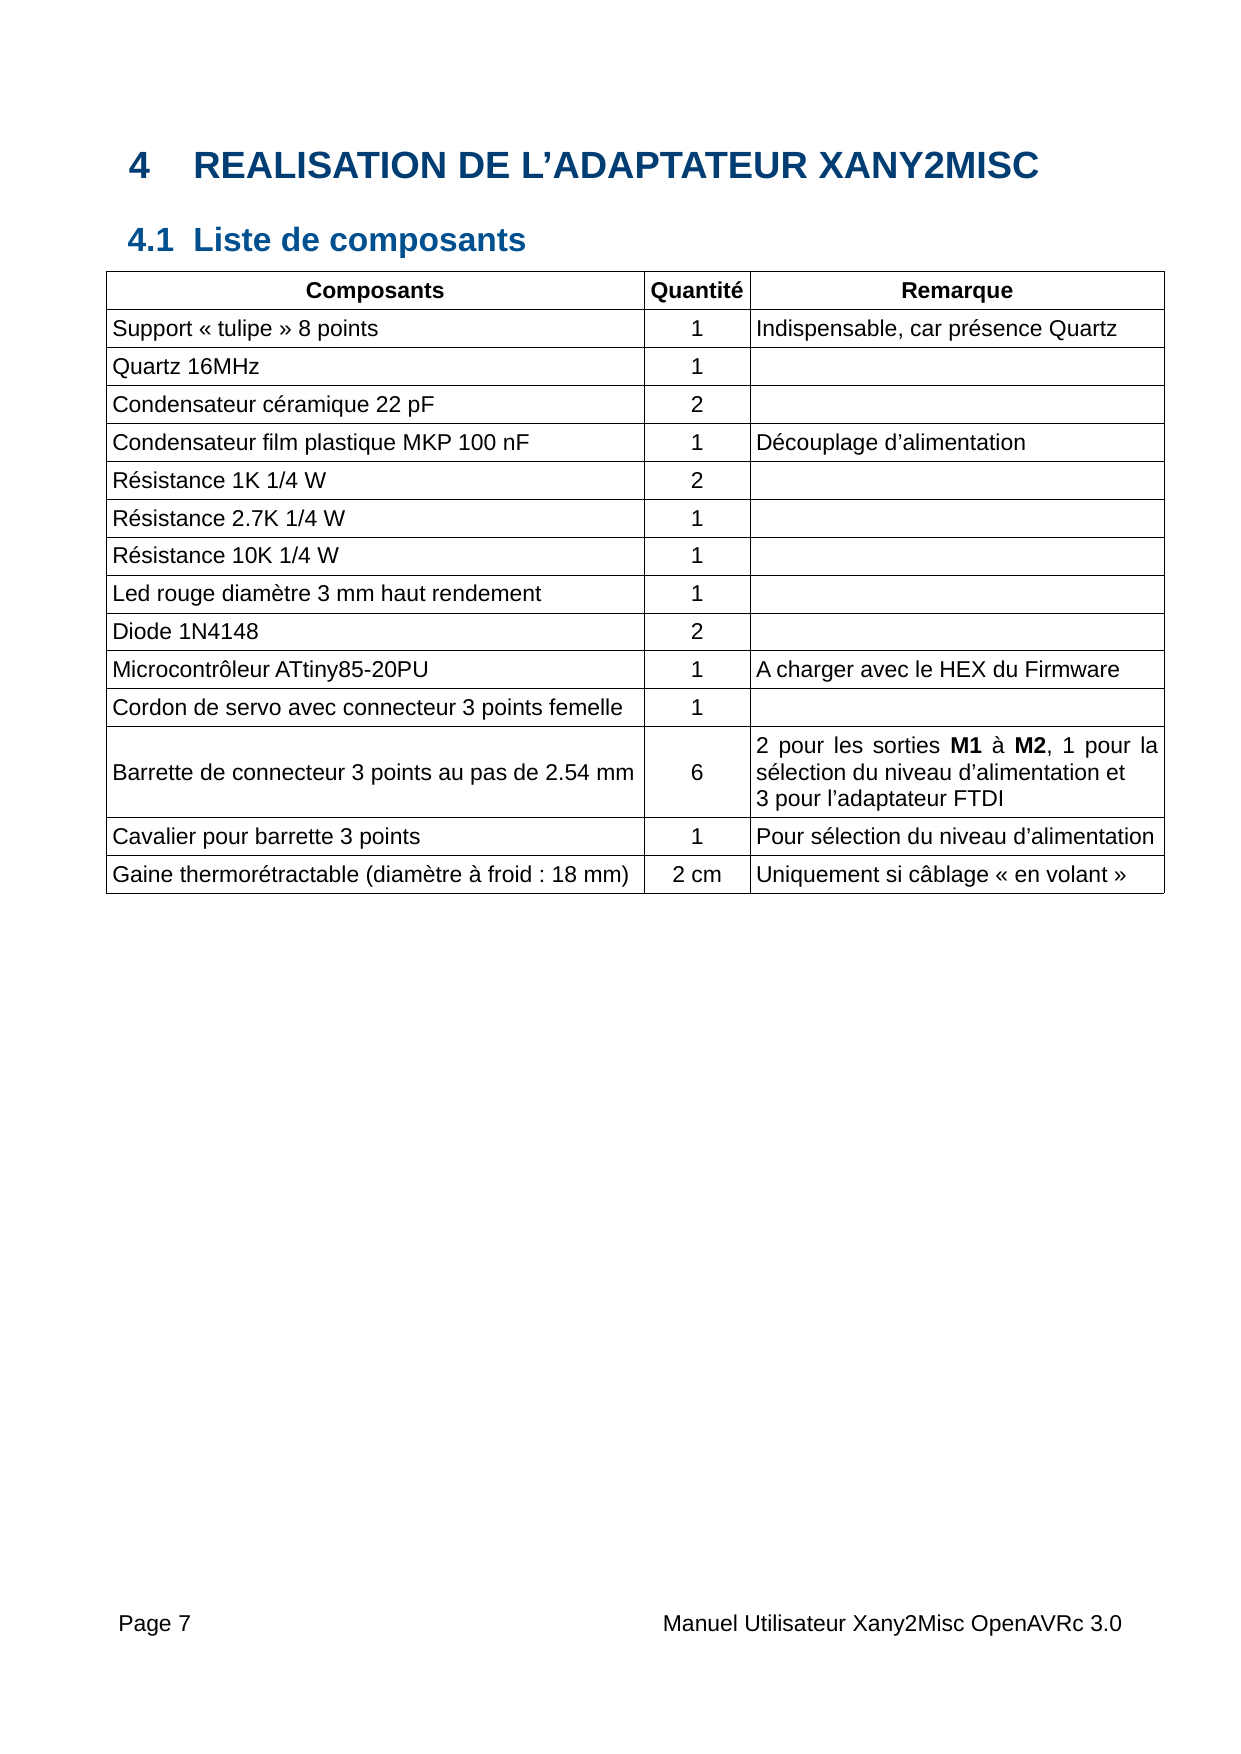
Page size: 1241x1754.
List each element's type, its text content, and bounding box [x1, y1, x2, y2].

table_cell 1 [645, 689, 750, 726]
table_cell [751, 348, 1164, 385]
table_cell Résistance 1K 1/4 W [107, 462, 644, 499]
table_cell [751, 538, 1164, 574]
table_cell 1 [645, 576, 750, 612]
table_cell Diode 1N4148 [107, 614, 644, 650]
table_cell 1 [645, 651, 750, 688]
table_cell [751, 386, 1164, 423]
table_cell 1 [645, 500, 750, 537]
table_cell [751, 576, 1164, 612]
table_cell 2 [645, 462, 750, 499]
table_cell Condensateur film plastique MKP 100 nF [107, 424, 644, 461]
table_cell Condensateur céramique 22 pF [107, 386, 644, 423]
table_cell Pour sélection du niveau d’alimentation [751, 818, 1164, 855]
table_cell 2 cm [645, 856, 750, 893]
table_cell Gaine thermorétractable (diamètre à froid : 18 mm) [107, 856, 644, 893]
table_cell Découplage d’alimentation [751, 424, 1164, 461]
subtitle Liste de composants [118, 220, 1164, 259]
table_header Remarque [751, 272, 1164, 309]
subtitle REALISATION DE L’ADAPTATEUR XANY2MISC [118, 143, 1164, 187]
table_cell Uniquement si câblage « en volant » [751, 856, 1164, 893]
table_cell 2 [645, 614, 750, 650]
table_cell [751, 500, 1164, 537]
table_cell [751, 689, 1164, 726]
table_cell A charger avec le HEX du Firmware [751, 651, 1164, 688]
table_cell 1 [645, 538, 750, 574]
table_cell Support « tulipe » 8 points [107, 310, 644, 347]
table_cell Barrette de connecteur 3 points au pas de 2.54 mm [107, 727, 644, 817]
table_cell Led rouge diamètre 3 mm haut rendement [107, 576, 644, 612]
table_cell 2 pour les sorties M1 à M2, 1 pour la sélection du niveau d’alimentation et 3 pour l’adaptateur FTDI [751, 727, 1164, 817]
table_cell Résistance 10K 1/4 W [107, 538, 644, 574]
table_cell 1 [645, 424, 750, 461]
table_cell 1 [645, 348, 750, 385]
table_cell Quartz 16MHz [107, 348, 644, 385]
table_header Quantité [645, 272, 750, 309]
table_cell 2 [645, 386, 750, 423]
table_header Composants [107, 272, 644, 309]
table_cell Résistance 2.7K 1/4 W [107, 500, 644, 537]
table_cell 1 [645, 310, 750, 347]
table_cell Microcontrôleur ATtiny85-20PU [107, 651, 644, 688]
table_cell [751, 462, 1164, 499]
table_cell Indispensable, car présence Quartz [751, 310, 1164, 347]
table_cell [751, 614, 1164, 650]
table_cell Cavalier pour barrette 3 points [107, 818, 644, 855]
table_cell 1 [645, 818, 750, 855]
table_cell 6 [645, 727, 750, 817]
table_cell Cordon de servo avec connecteur 3 points femelle [107, 689, 644, 726]
